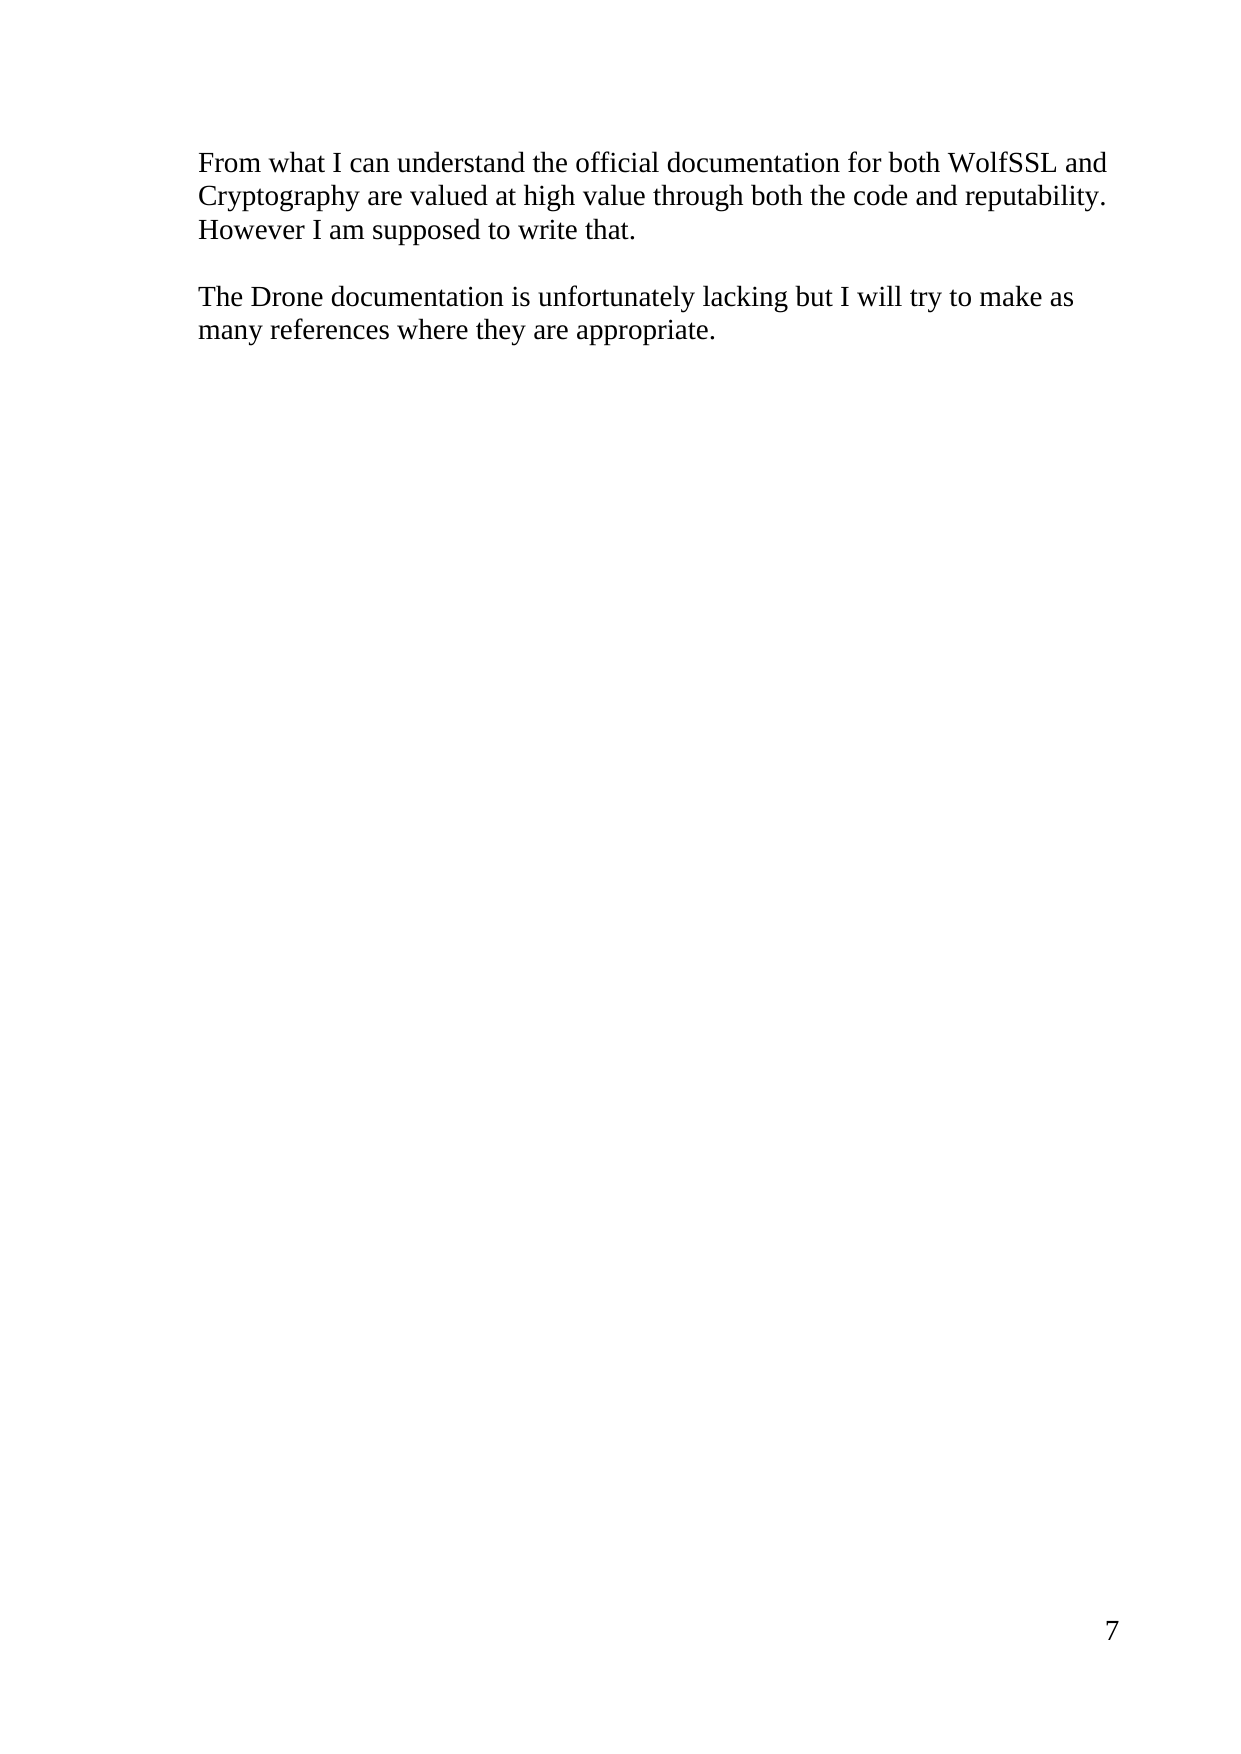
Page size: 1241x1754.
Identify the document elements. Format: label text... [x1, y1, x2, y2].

text From what I can understand the official documentation for both WolfSSL and Cryptography are valued at high value through both the code and reputability. However I am supposed to write that. [198, 145, 1119, 245]
text The Drone documentation is unfortunately lacking but I will try to make as many references where they are appropriate. [198, 279, 1119, 346]
